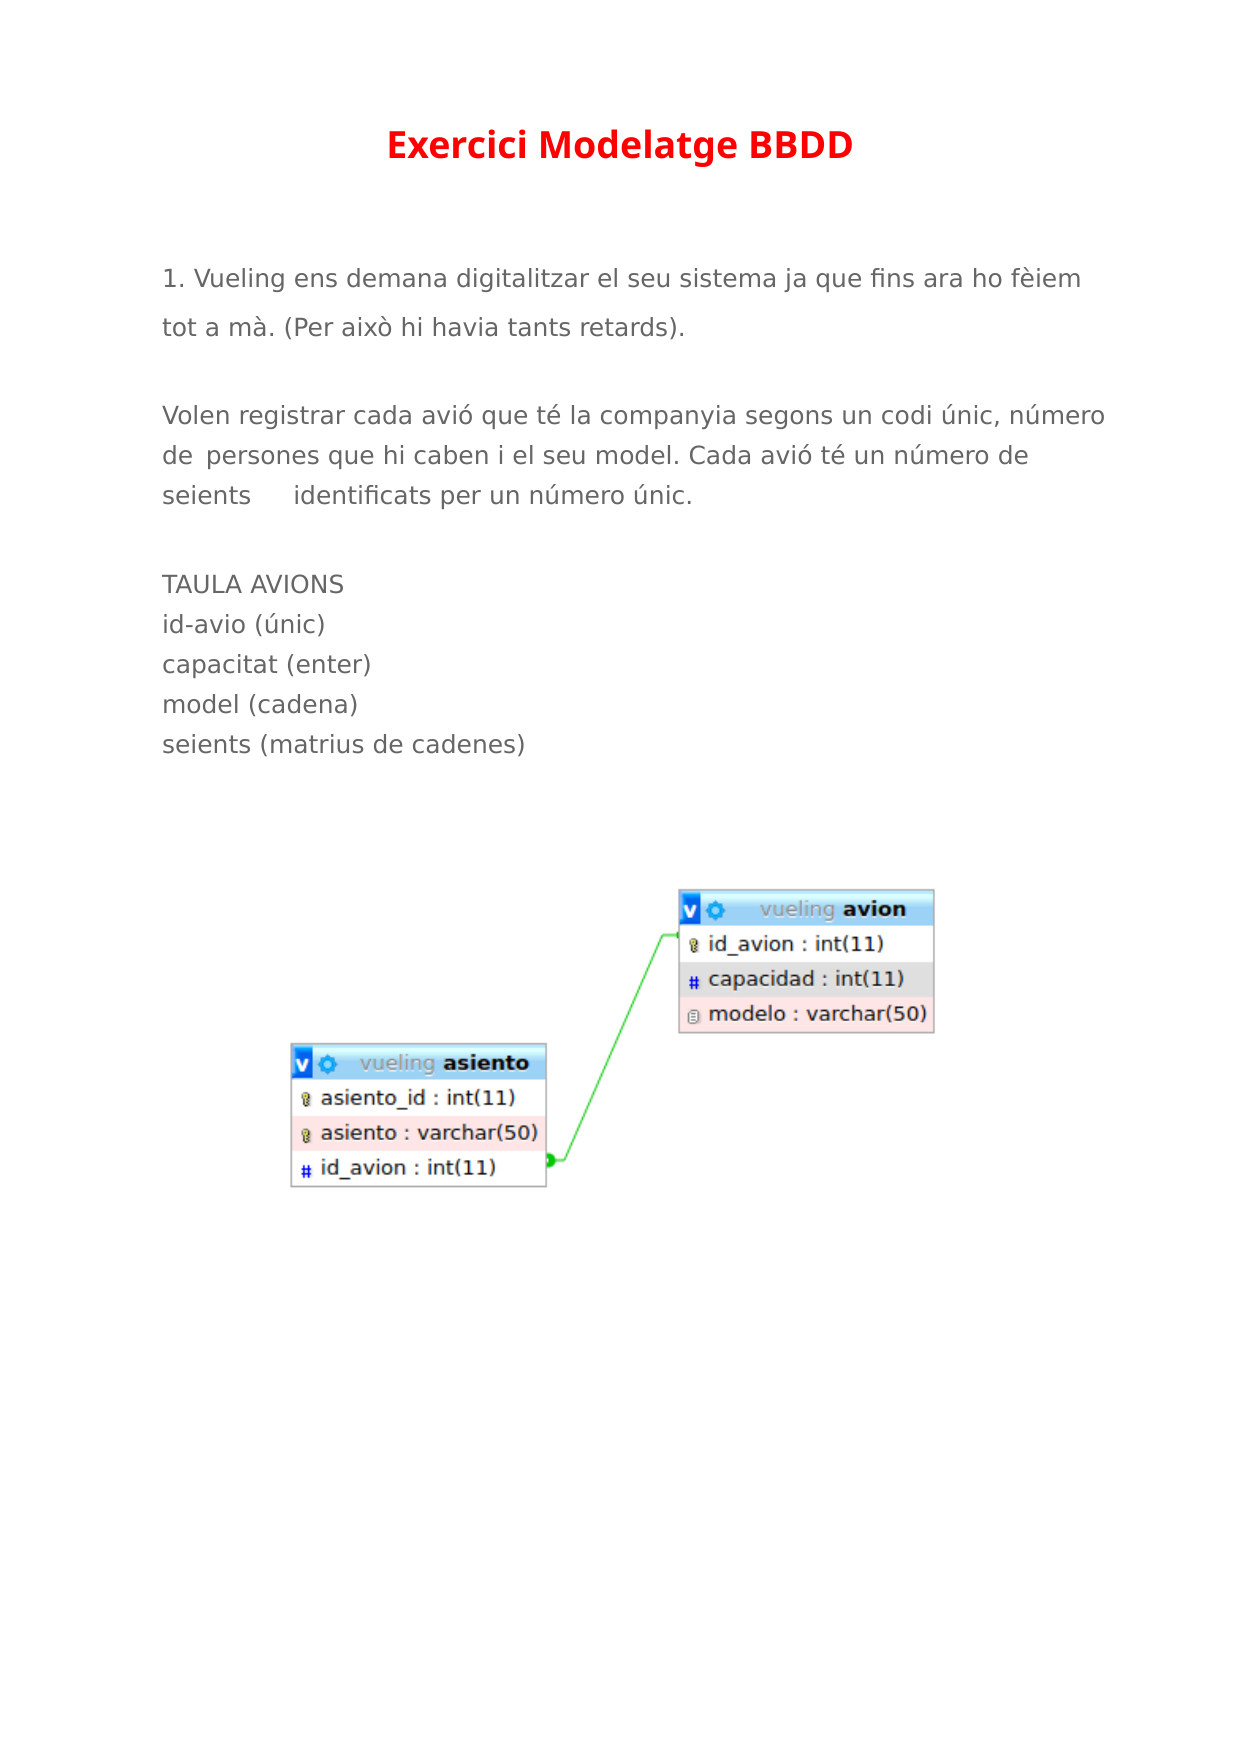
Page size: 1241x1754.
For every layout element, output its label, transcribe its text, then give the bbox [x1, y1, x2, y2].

text model (cadena) [118, 690, 1122, 719]
text Volen registrar cada avió que té la companyia segons un codi únic, número de persones que hi caben i el seu model. Cada avió té un número de seients identificats per un número únic. [118, 401, 1122, 511]
text Exercici Modelatge BBDD [118, 118, 1122, 169]
text id-avio (únic) [118, 610, 1122, 639]
text 1. Vueling ens demana digitalitzar el seu sistema ja que fins ara ho fèiem [118, 264, 1122, 294]
picture [191, 864, 1049, 1259]
text TAULA AVIONS [118, 570, 1122, 599]
text seients (matrius de cadenes) [118, 731, 1122, 760]
text tot a mà. (Per això hi havia tants retards). [118, 313, 1122, 342]
text capacitat (enter) [118, 650, 1122, 679]
